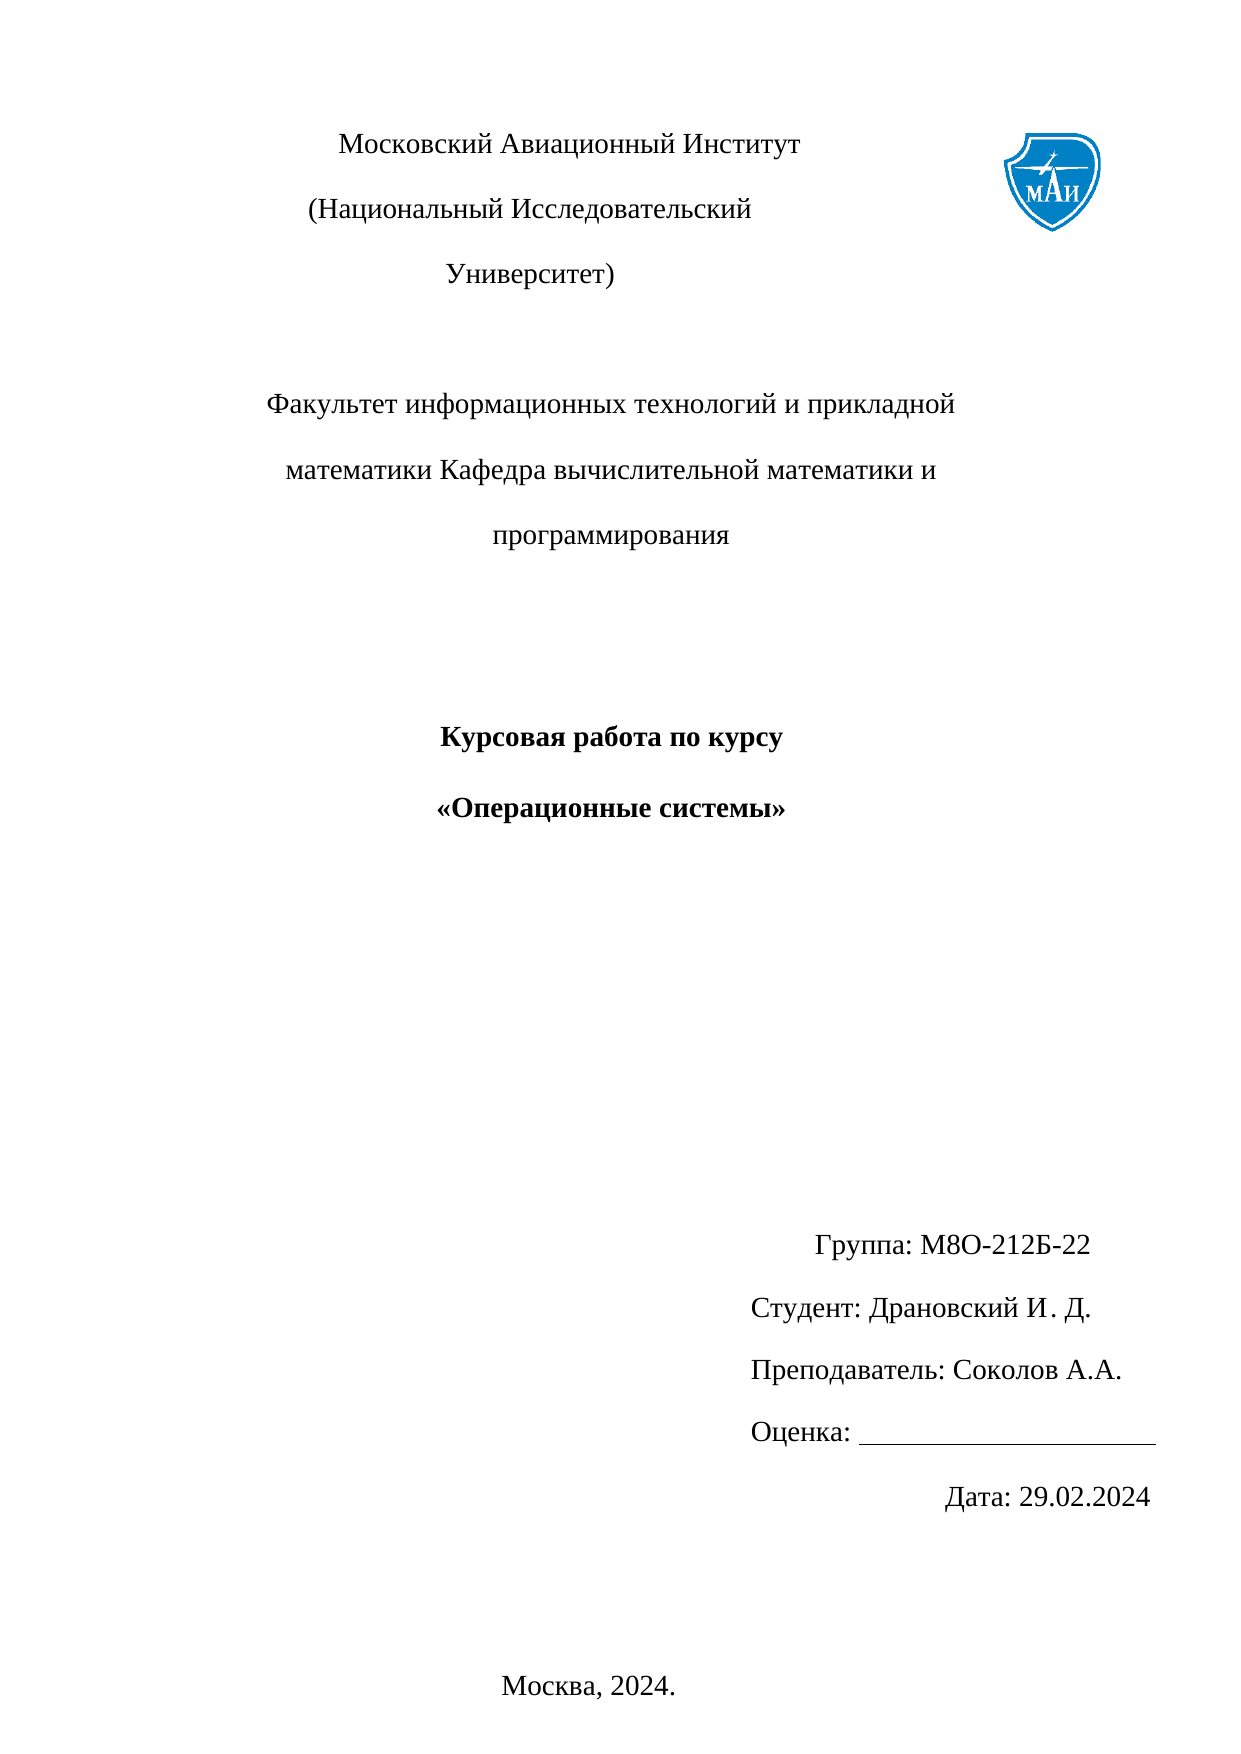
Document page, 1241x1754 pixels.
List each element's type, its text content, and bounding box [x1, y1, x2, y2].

subtitle Курсовая работа по курсу [193, 719, 1031, 752]
text Москва, 2024. [148, 1668, 1029, 1702]
picture [1003, 133, 1101, 232]
text Группа: М8О-212Б-22 [64, 1227, 1167, 1261]
text Дата: 29.02.2024 [945, 1479, 1167, 1512]
text Факультет информационных технологий и прикладной математики Кафедра вычислительной математики и программирования [193, 387, 1029, 551]
text Студент: Драновский И. Д. Преподаватель: Соколов А.А. Оценка: [751, 1290, 1156, 1448]
text «Операционные системы» [193, 790, 1029, 824]
text Московский Авиационный Институт (Национальный Исследовательский Университет) [220, 126, 839, 290]
